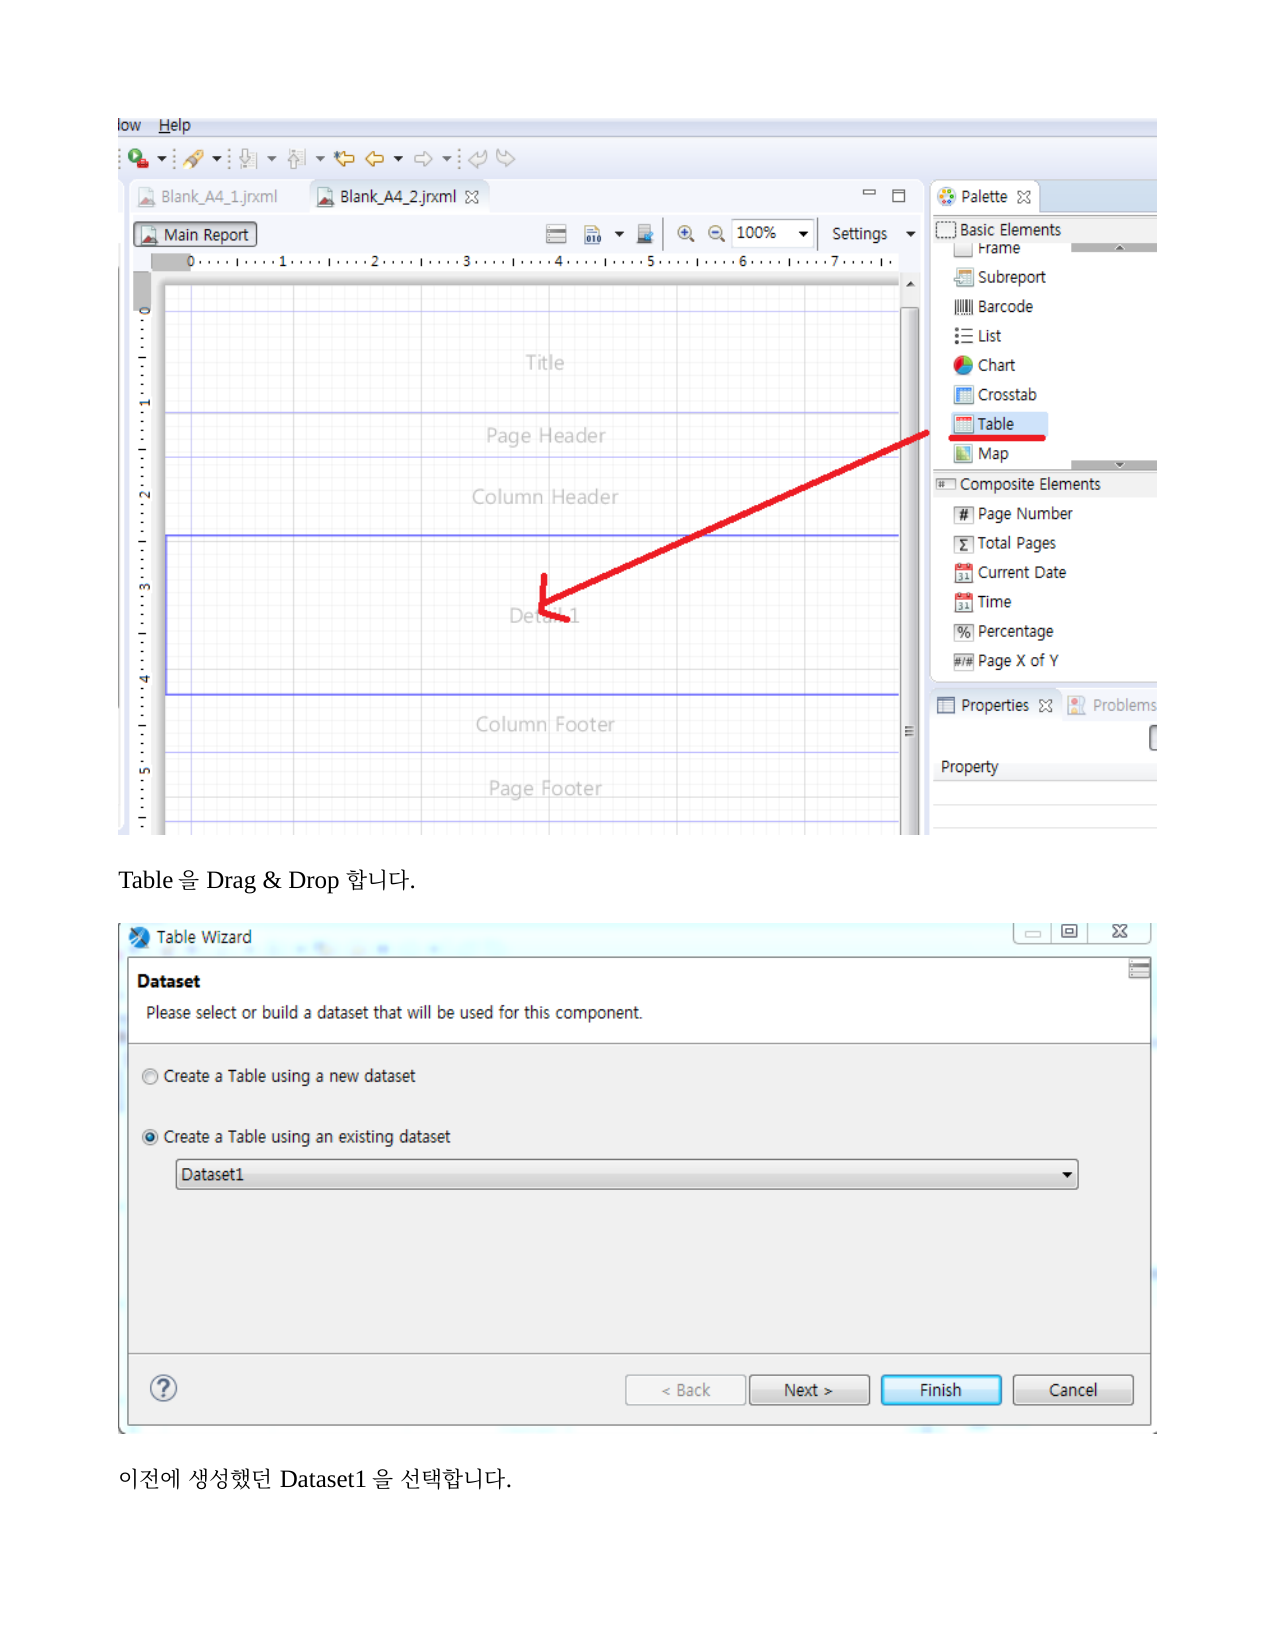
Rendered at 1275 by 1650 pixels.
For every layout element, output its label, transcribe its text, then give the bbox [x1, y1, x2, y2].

text Table을 Drag & Drop 합니다. [118, 864, 1157, 895]
picture [118, 923, 1157, 1434]
text 이전에 생성했던 Dataset1을 선택합니다. [118, 1462, 1157, 1494]
picture [118, 118, 1157, 835]
